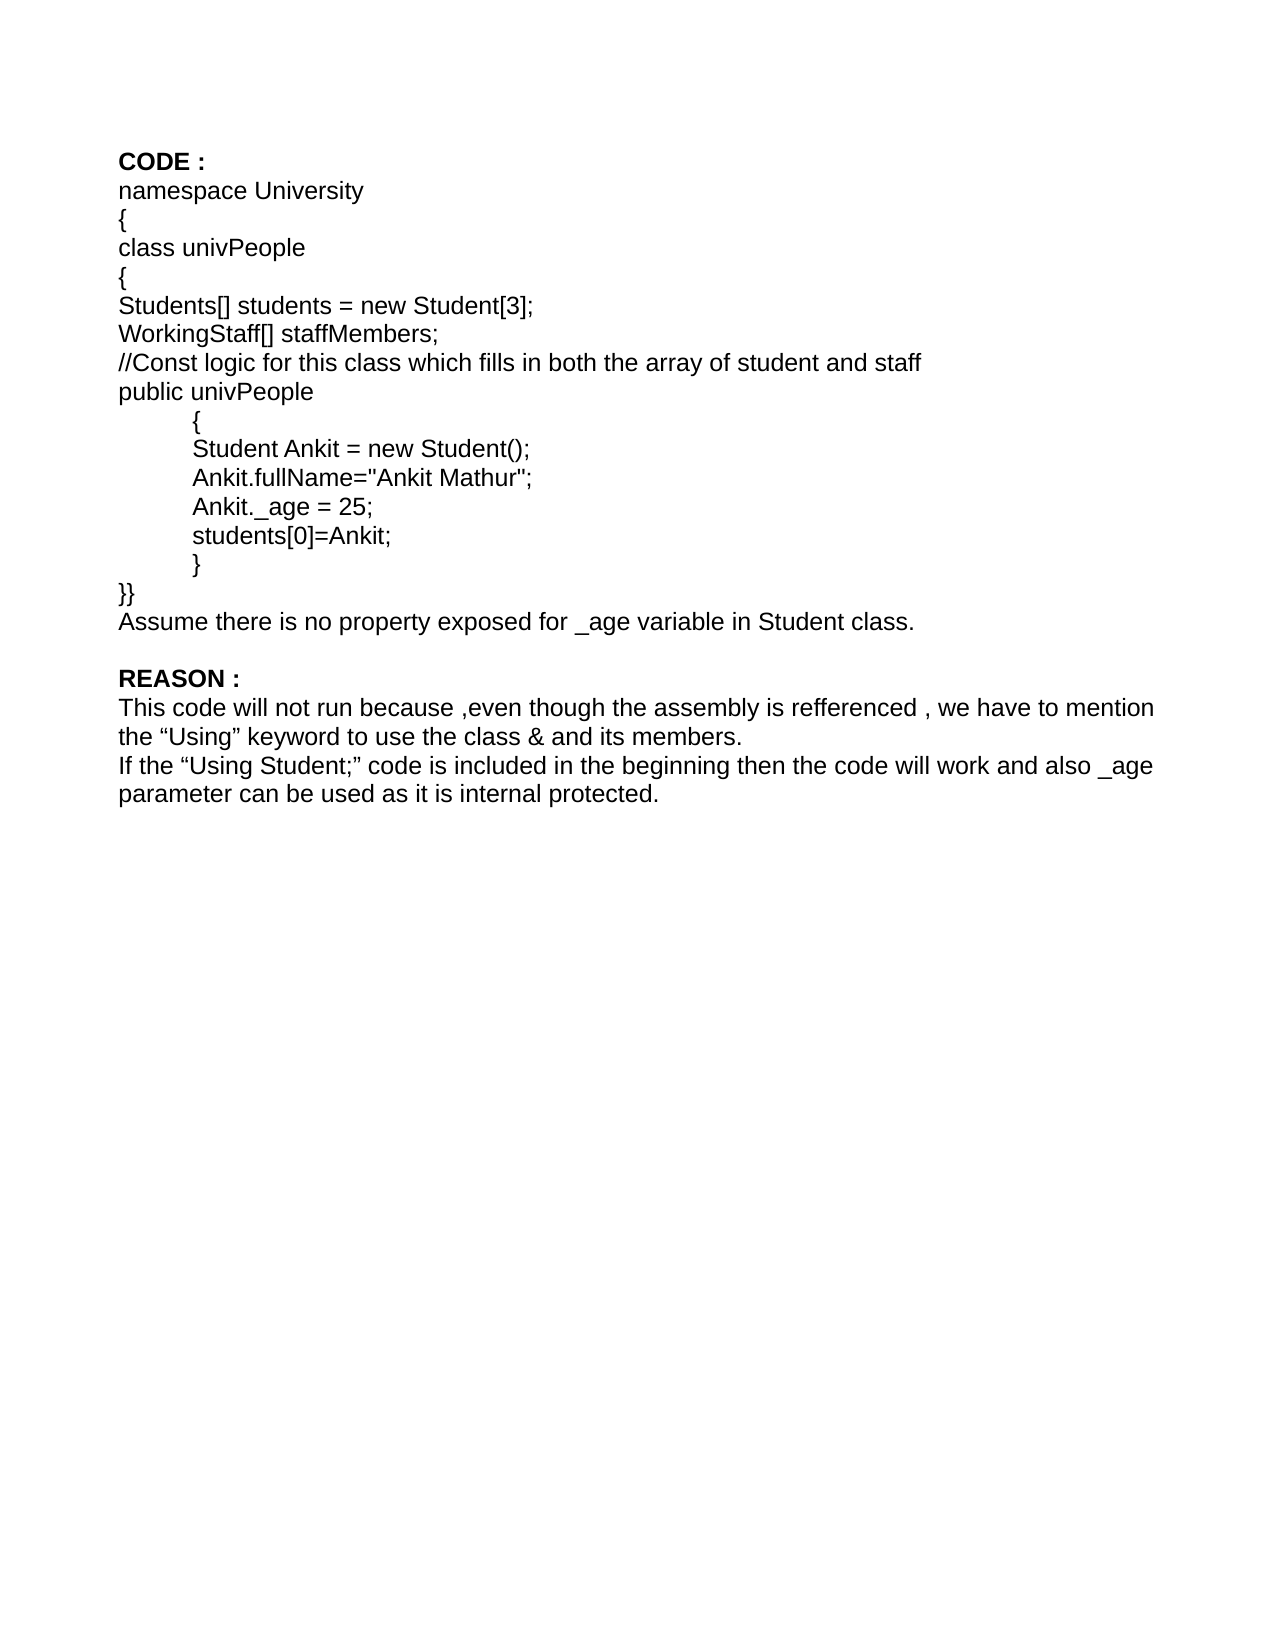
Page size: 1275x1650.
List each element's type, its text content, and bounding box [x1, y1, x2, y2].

text }} [118, 578, 1157, 607]
text public univPeople [118, 377, 1157, 406]
text Ankit.fullName="Ankit Mathur"; [192, 463, 1157, 492]
text students[0]=Ankit; [192, 521, 1157, 549]
text } [192, 549, 1157, 578]
text { [192, 406, 1157, 434]
text //Const logic for this class which fills in both the array of student and staff [118, 348, 1157, 377]
text Students[] students = new Student[3]; [118, 291, 1157, 319]
text Assume there is no property exposed for _age variable in Student class. [118, 607, 1157, 636]
text This code will not run because ,even though the assembly is refferenced , we have to mention the “Using” keyword to use the class & and its members. [118, 693, 1157, 751]
text WorkingStaff[] staffMembers; [118, 319, 1157, 348]
text { [118, 262, 1157, 291]
text { [118, 204, 1157, 233]
text Ankit._age = 25; [192, 492, 1157, 521]
text If the “Using Student;” code is included in the beginning then the code will work and also _age parameter can be used as it is internal protected. [118, 751, 1157, 808]
text namespace University [118, 176, 1157, 204]
text class univPeople [118, 233, 1157, 262]
text CODE : [118, 147, 1157, 176]
text REASON : [118, 664, 1157, 693]
text Student Ankit = new Student(); [192, 434, 1157, 463]
